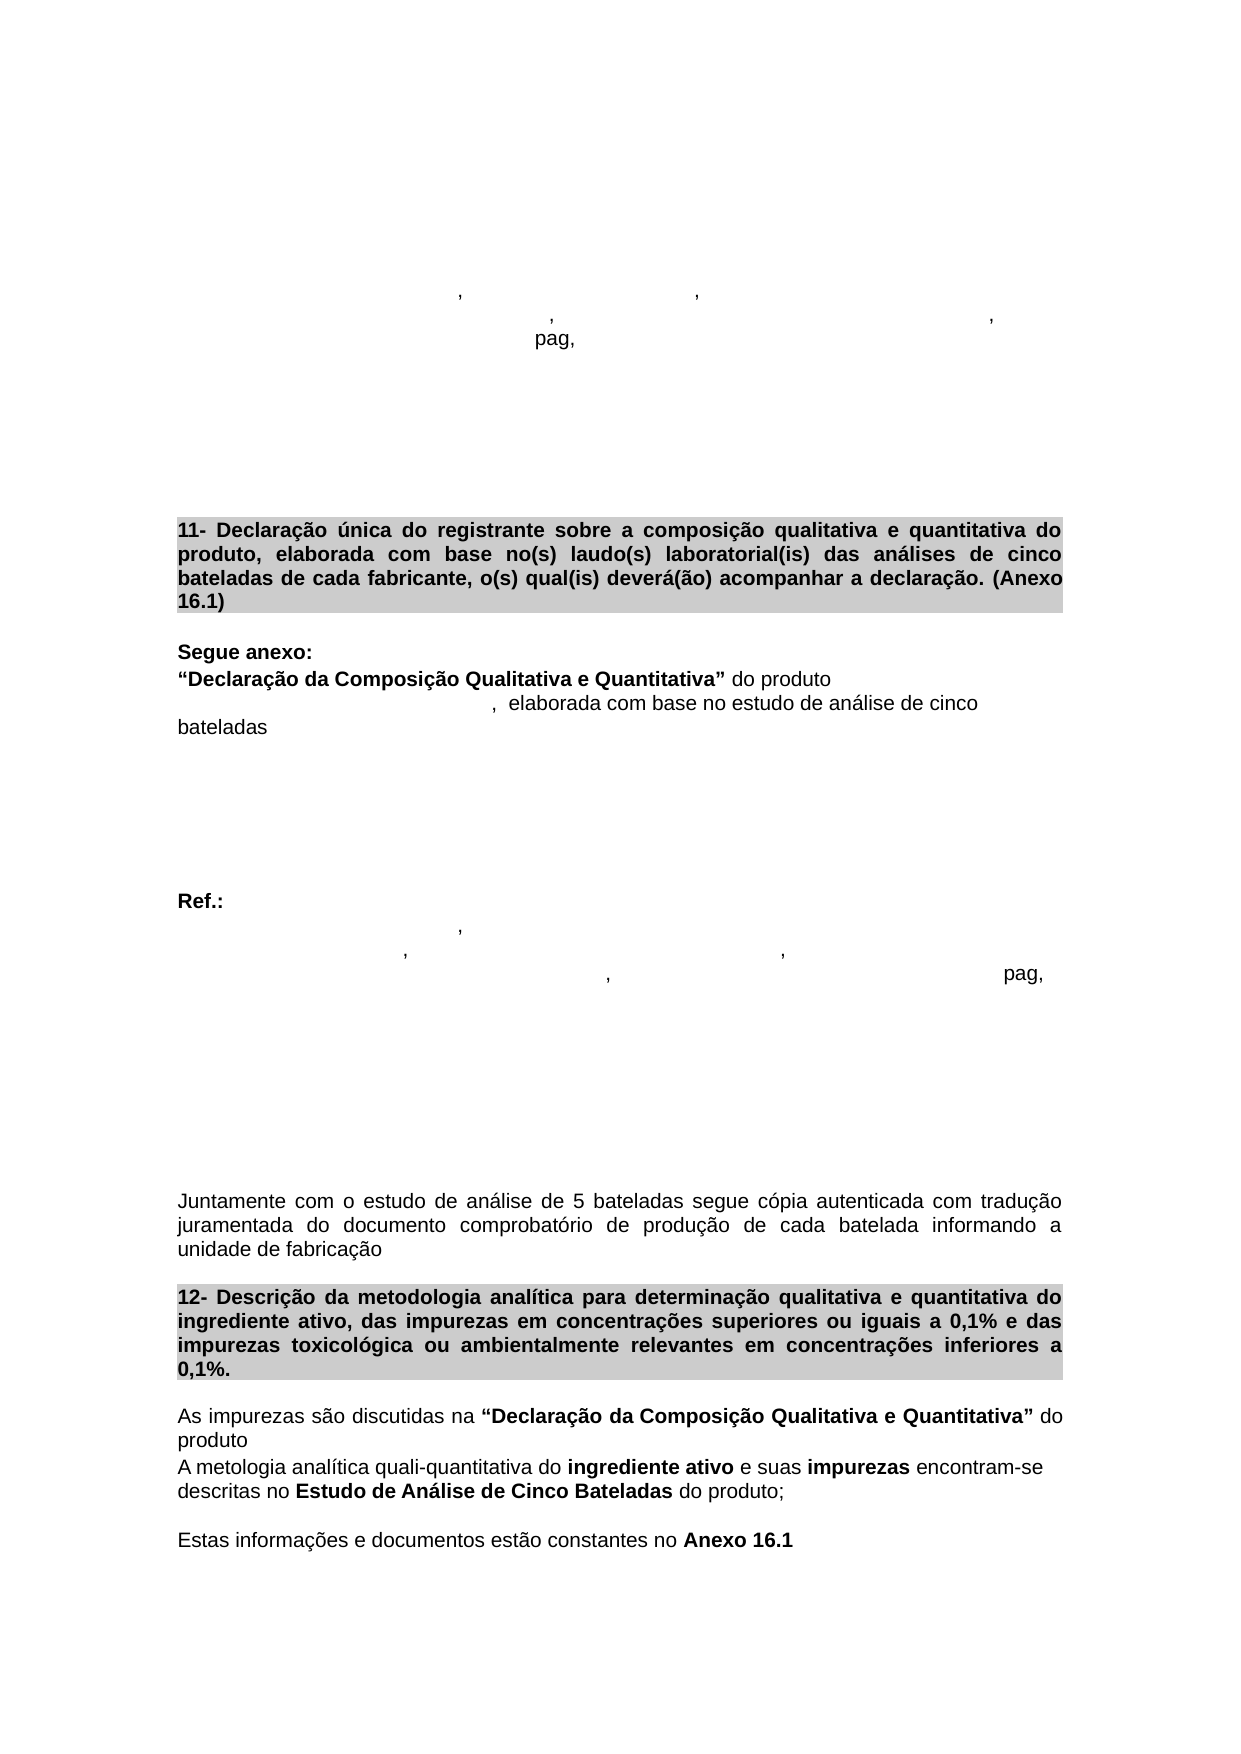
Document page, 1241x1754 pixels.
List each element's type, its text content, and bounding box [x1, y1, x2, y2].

text A metologia analítica quali-quantitativa do ingrediente ativo e suas impurezas encontram-se descritas no Estudo de Análise de Cinco Bateladas do produto; [177, 1455, 1063, 1503]
text </for> [177, 469, 1063, 493]
text Juntamente com o estudo de análise de 5 bateladas segue cópia autenticada com tradução juramentada do documento comprobatório de produção de cada batelada informando a unidade de fabricação [177, 1189, 1063, 1261]
text <if test="study.study_id.supplier_id.name == manufacturer.partner_id.name"> [177, 841, 1063, 864]
text <study.study_id.reference>, <study.study_id.name>, <study.study_id.laboratory_id.name>, <study.study_id.director_author_id.name>, <study.study_id.number_of_pages> pag, <if test="study.study_id.end_date"><formatLang(study.study_id.end_date, date=True)></if> [177, 278, 1063, 374]
list </if> [177, 446, 1063, 469]
text <study.study_id.reference>, <study.study_id.name>,<study.study_id.laboratory_id.name>, <study.study_id.director_author_id.name>, <study.study_id.number_of_pages> pag, <if test="study.study_id.end_date"><formatLang(study.study_id.end_date, date=True)></if> [177, 912, 1063, 1032]
text <for each="manufacturer in o.partner_role_in_registry_ids"> [177, 742, 1045, 766]
text 11- Declaração única do registrante sobre a composição qualitativa e quantitativa do produto, elaborada com base no(s) laudo(s) laboratorial(is) das análises de cinco bateladas de cada fabricante, o(s) qual(is) deverá(ão) acompanhar a declaração. (Anexo 16.1) [177, 517, 1063, 613]
text </for> [177, 1131, 1045, 1155]
list </if> [177, 1056, 1063, 1080]
text Estas informações e documentos estão constantes no Anexo 16.1 [177, 1528, 1063, 1552]
text As impurezas são discutidas na “Declaração da Composição Qualitativa e Quantitativa” do produto <o.technical_product_id.name> [177, 1404, 1063, 1452]
text 12- Descrição da metodologia analítica para determinação qualitativa e quantitativa do ingrediente ativo, das impurezas em concentrações superiores ou iguais a 0,1% e das impurezas toxicológica ou ambientalmente relevantes em concentrações inferiores a 0,1%. [177, 1284, 1063, 1380]
text </for> [177, 422, 1063, 446]
list </if> [177, 398, 1063, 422]
text Ref.: [177, 888, 1063, 912]
text Segue anexo: [177, 640, 1045, 664]
text “Declaração da Composição Qualitativa e Quantitativa” do produto <o.technical_product_id.name>, elaborada com base no estudo de análise de cinco bateladas [177, 667, 1045, 739]
text <manufacturer.partner_id.name> [177, 864, 1063, 888]
text <if test="manufacturer.type =='manufacturer'"> [177, 769, 1063, 793]
text <for each="study in filter_doc_presentations(o.study_presentation_ids, 'Five-Batches', 'approved')"> [177, 793, 1063, 841]
list </if> [177, 1104, 1063, 1128]
text </for> [177, 1080, 1063, 1104]
